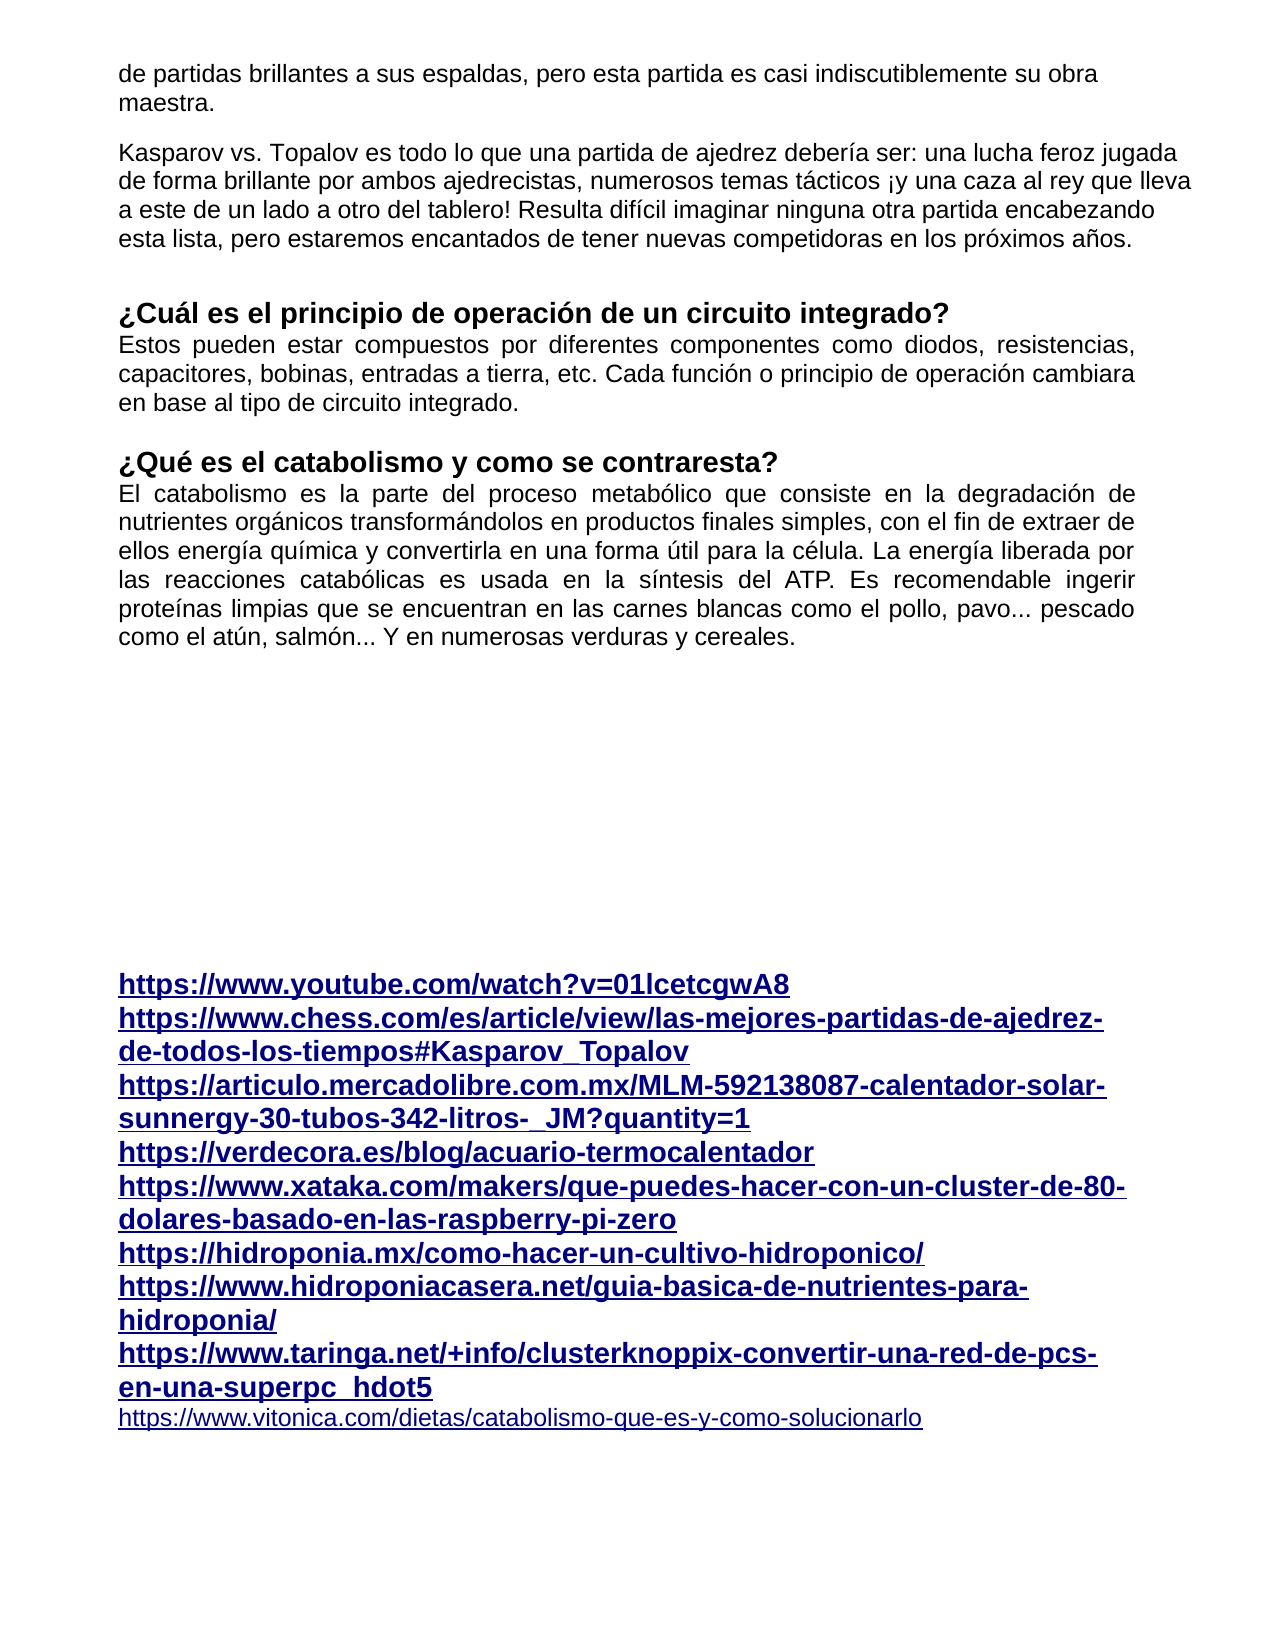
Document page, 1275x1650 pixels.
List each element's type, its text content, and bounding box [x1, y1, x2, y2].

text https://www.hidroponiacasera.net/guia-basica-de-nutrientes-para-hidroponia/ [118, 1269, 1137, 1336]
text https://articulo.mercadolibre.com.mx/MLM-592138087-calentador-solar-sunnergy-30-tubos-342-litros-_JM?quantity=1 [118, 1068, 1137, 1135]
text Estos pueden estar compuestos por diferentes componentes como diodos, resistencias, capacitores, bobinas, entradas a tierra, etc. Cada función o principio de operación cambiara en base al tipo de circuito integrado. [118, 330, 1137, 416]
text https://www.chess.com/es/article/view/las-mejores-partidas-de-ajedrez-de-todos-los-tiempos#Kasparov_Topalov [118, 1001, 1137, 1068]
text https://www.vitonica.com/dietas/catabolismo-que-es-y-como-solucionarlo [118, 1403, 1137, 1432]
text https://www.youtube.com/watch?v=01lcetcgwA8 [118, 967, 1137, 1001]
text https://www.xataka.com/makers/que-puedes-hacer-con-un-cluster-de-80-dolares-basado-en-las-raspberry-pi-zero [118, 1168, 1137, 1236]
text https://hidroponia.mx/como-hacer-un-cultivo-hidroponico/ [118, 1236, 1137, 1269]
text El catabolismo es la parte del proceso metabólico que consiste en la degradación de nutrientes orgánicos transformándolos en productos finales simples, con el fin de extraer de ellos energía química y convertirla en una forma útil para la célula. La energía liberada por las reacciones catabólicas es usada en la síntesis del ATP. Es recomendable ingerir proteínas limpias que se encuentran en las carnes blancas como el pollo, pavo... pescado como el atún, salmón... Y en numerosas verduras y cereales. [118, 478, 1137, 651]
text Kasparov vs. Topalov es todo lo que una partida de ajedrez debería ser: una lucha feroz jugada de forma brillante por ambos ajedrecistas, numerosos temas tácticos ¡y una caza al rey que lleva a este de un lado a otro del tablero! Resulta difícil imaginar ninguna otra partida encabezando esta lista, pero estaremos encantados de tener nuevas competidoras en los próximos años. [118, 137, 1205, 252]
text https://verdecora.es/blog/acuario-termocalentador [118, 1135, 1137, 1168]
text ¿Qué es el catabolismo y como se contraresta? [118, 445, 1137, 478]
text de partidas brillantes a sus espaldas, pero esta partida es casi indiscutiblemente su obra maestra. [118, 59, 1205, 117]
text ¿Cuál es el principio de operación de un circuito integrado? [118, 296, 1137, 330]
text https://www.taringa.net/+info/clusterknoppix-convertir-una-red-de-pcs-en-una-superpc_hdot5 [118, 1336, 1137, 1403]
